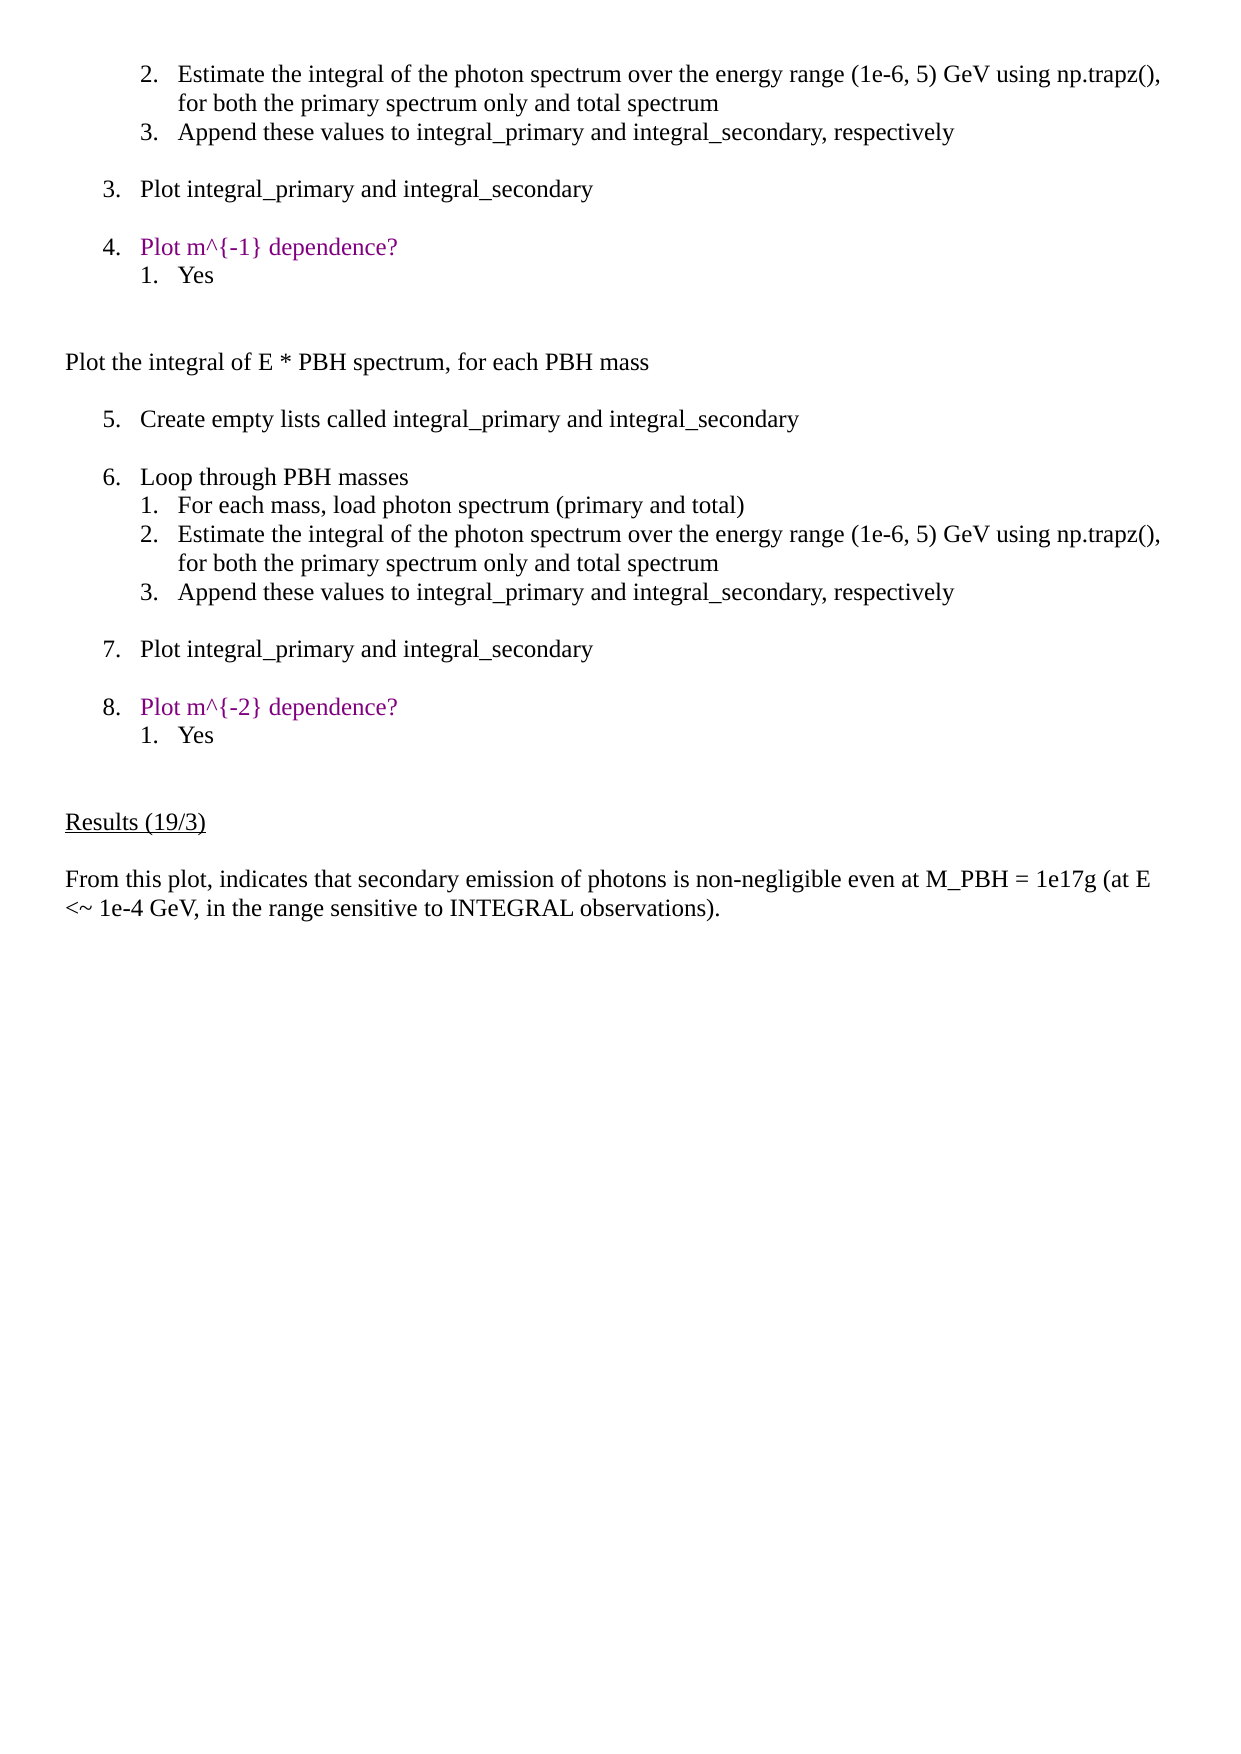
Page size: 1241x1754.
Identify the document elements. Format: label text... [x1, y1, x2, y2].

list Append these values to integral_primary and integral_secondary, respectively [140, 117, 1181, 145]
list Estimate the integral of the photon spectrum over the energy range (1e-6, 5) GeV using np.trapz(), for both the primary spectrum only and total spectrum [140, 519, 1181, 577]
list Plot integral_primary and integral_secondary [102, 634, 1181, 663]
list Append these values to integral_primary and integral_secondary, respectively [140, 577, 1181, 605]
list Create empty lists called integral_primary and integral_secondary [102, 404, 1181, 433]
list Yes [140, 260, 1181, 289]
text Plot the integral of E * PBH spectrum, for each PBH mass [65, 347, 1181, 375]
list Yes [140, 720, 1181, 749]
text Results (19/3) [65, 807, 1181, 835]
list Plot m^{-1} dependence? [102, 232, 1181, 260]
list Plot m^{-2} dependence? [102, 692, 1181, 720]
list Plot integral_primary and integral_secondary [102, 174, 1181, 203]
text From this plot, indicates that secondary emission of photons is non-negligible even at M_PBH = 1e17g (at E <~ 1e-4 GeV, in the range sensitive to INTEGRAL observations). [65, 864, 1181, 922]
list Loop through PBH masses [102, 462, 1181, 490]
list For each mass, load photon spectrum (primary and total) [140, 490, 1181, 519]
list Estimate the integral of the photon spectrum over the energy range (1e-6, 5) GeV using np.trapz(), for both the primary spectrum only and total spectrum [140, 59, 1181, 117]
